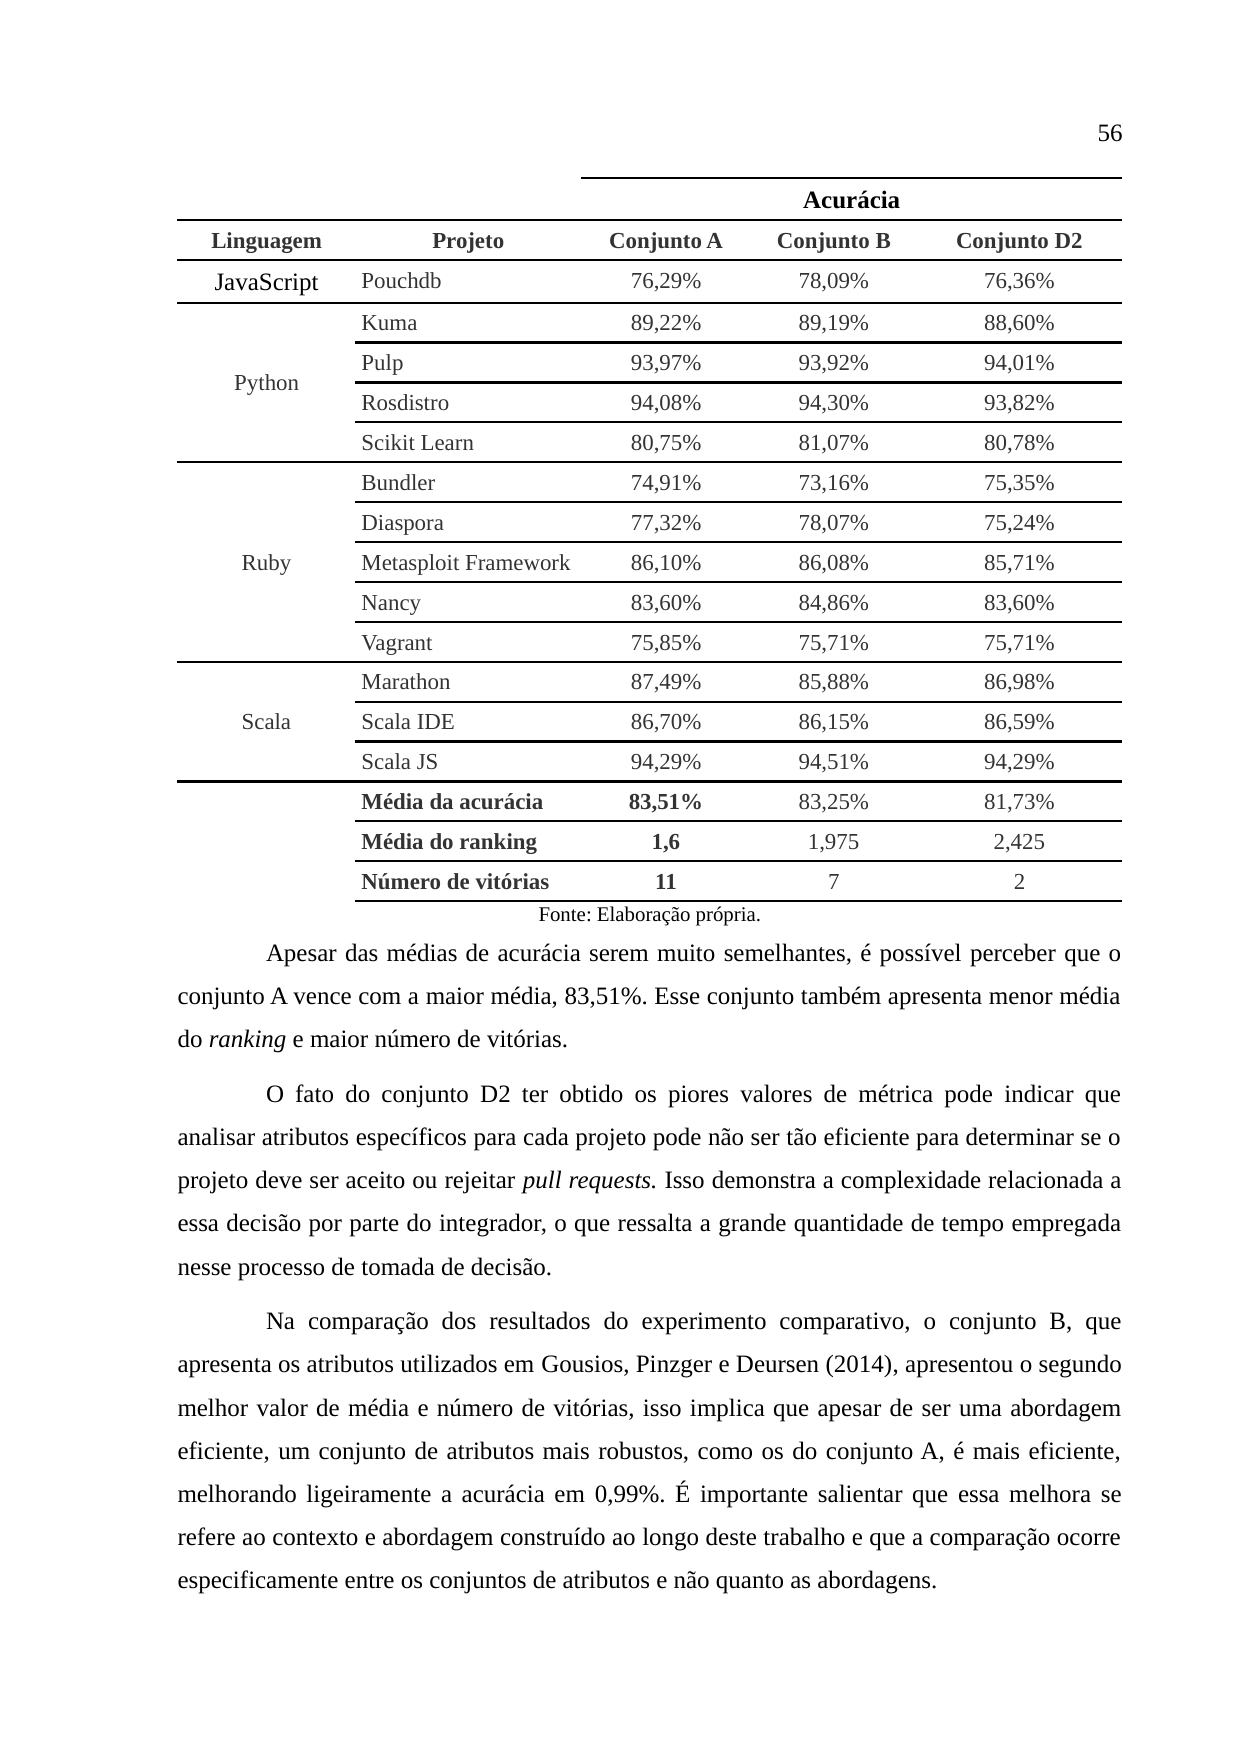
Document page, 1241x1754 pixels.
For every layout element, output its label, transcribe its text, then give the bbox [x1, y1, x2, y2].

table_header [355, 177, 581, 219]
table_cell Número de vitórias [355, 862, 581, 900]
table_cell Projeto [355, 221, 581, 259]
table_header [177, 177, 355, 219]
table_cell 85,71% [916, 543, 1122, 581]
table_cell 11 [581, 862, 751, 900]
table_cell Bundler [355, 463, 581, 501]
table_cell 75,85% [581, 623, 751, 661]
table_cell 94,08% [581, 384, 751, 421]
table_cell 80,78% [916, 423, 1122, 461]
table_cell Scikit Learn [355, 423, 581, 461]
table_cell 2 [916, 862, 1122, 900]
table_cell Conjunto B [751, 221, 916, 259]
table_cell Marathon [355, 663, 581, 701]
table_cell 94,30% [751, 384, 916, 421]
table_cell 86,70% [581, 703, 751, 740]
table_cell 74,91% [581, 463, 751, 501]
table_cell 89,22% [581, 304, 751, 341]
table_cell 83,25% [751, 783, 916, 820]
table_cell 78,09% [751, 261, 916, 302]
table_cell Rosdistro [355, 384, 581, 421]
table_header Acurácia [581, 179, 1122, 219]
table_cell Média da acurácia [355, 783, 581, 820]
table_cell 73,16% [751, 463, 916, 501]
table_cell Ruby [177, 463, 355, 661]
table_cell 87,49% [581, 663, 751, 701]
table_cell Metasploit Framework [355, 543, 581, 581]
table_cell Nancy [355, 583, 581, 621]
text Na comparação dos resultados do experimento comparativo, o conjunto B, que apresenta os atributos utilizados em Gousios, Pinzger e Deursen (2014), apresentou o segundo melhor valor de média e número de vitórias, isso implica que apesar de ser uma abordagem eficiente, um conjunto de atributos mais robustos, como os do conjunto A, é mais eficiente, melhorando ligeiramente a acurácia em 0,99%. É importante salientar que essa melhora se refere ao contexto e abordagem construído ao longo deste trabalho e que a comparação ocorre especificamente entre os conjuntos de atributos e não quanto as abordagens. [177, 1306, 1122, 1594]
table_cell Média do ranking [355, 822, 581, 860]
table_cell 94,29% [581, 743, 751, 780]
table_cell 83,60% [916, 583, 1122, 621]
table_cell 1,6 [581, 822, 751, 860]
table_cell 80,75% [581, 423, 751, 461]
table_cell [177, 783, 355, 820]
table_cell 85,88% [751, 663, 916, 701]
table_cell 94,29% [916, 743, 1122, 780]
table_cell Scala IDE [355, 703, 581, 740]
table_cell 86,10% [581, 543, 751, 581]
table_cell 75,71% [751, 623, 916, 661]
table_cell Python [177, 304, 355, 461]
table_cell Diaspora [355, 503, 581, 541]
table_cell 2,425 [916, 822, 1122, 860]
table_cell 78,07% [751, 503, 916, 541]
table_cell 88,60% [916, 304, 1122, 341]
table_cell 75,35% [916, 463, 1122, 501]
table_cell Pouchdb [355, 261, 581, 302]
table_cell Conjunto D2 [916, 221, 1122, 259]
table_cell 86,15% [751, 703, 916, 740]
table_cell 83,51% [581, 783, 751, 820]
table_cell 94,01% [916, 344, 1122, 381]
table_cell 83,60% [581, 583, 751, 621]
table_cell Scala JS [355, 743, 581, 780]
text Fonte: Elaboração própria. [177, 902, 1122, 926]
table_cell 86,98% [916, 663, 1122, 701]
table_cell 93,92% [751, 344, 916, 381]
table_cell Pulp [355, 344, 581, 381]
table_cell 93,97% [581, 344, 751, 381]
table_cell 76,29% [581, 261, 751, 302]
table_cell 94,51% [751, 743, 916, 780]
table_cell Conjunto A [581, 221, 751, 259]
table_cell 75,24% [916, 503, 1122, 541]
table_cell 7 [751, 862, 916, 900]
table_cell [177, 820, 355, 860]
table_cell JavaScript [177, 261, 355, 302]
table_cell 86,08% [751, 543, 916, 581]
table_cell Vagrant [355, 623, 581, 661]
table_cell 86,59% [916, 703, 1122, 740]
table_cell 81,73% [916, 783, 1122, 820]
table_cell Scala [177, 663, 355, 780]
table_cell 77,32% [581, 503, 751, 541]
text Apesar das médias de acurácia serem muito semelhantes, é possível perceber que o conjunto A vence com a maior média, 83,51%. Esse conjunto também apresenta menor média do ranking e maior número de vitórias. [177, 938, 1122, 1053]
table_cell Kuma [355, 304, 581, 341]
table_cell [177, 860, 355, 900]
table_cell Linguagem [177, 221, 355, 259]
table_cell 89,19% [751, 304, 916, 341]
table_cell 75,71% [916, 623, 1122, 661]
table_cell 84,86% [751, 583, 916, 621]
table_cell 1,975 [751, 822, 916, 860]
text O fato do conjunto D2 ter obtido os piores valores de métrica pode indicar que analisar atributos específicos para cada projeto pode não ser tão eficiente para determinar se o projeto deve ser aceito ou rejeitar pull requests. Isso demonstra a complexidade relacionada a essa decisão por parte do integrador, o que ressalta a grande quantidade de tempo empregada nesse processo de tomada de decisão. [177, 1079, 1122, 1280]
table_cell 81,07% [751, 423, 916, 461]
table_cell 76,36% [916, 261, 1122, 302]
table_cell 93,82% [916, 384, 1122, 421]
